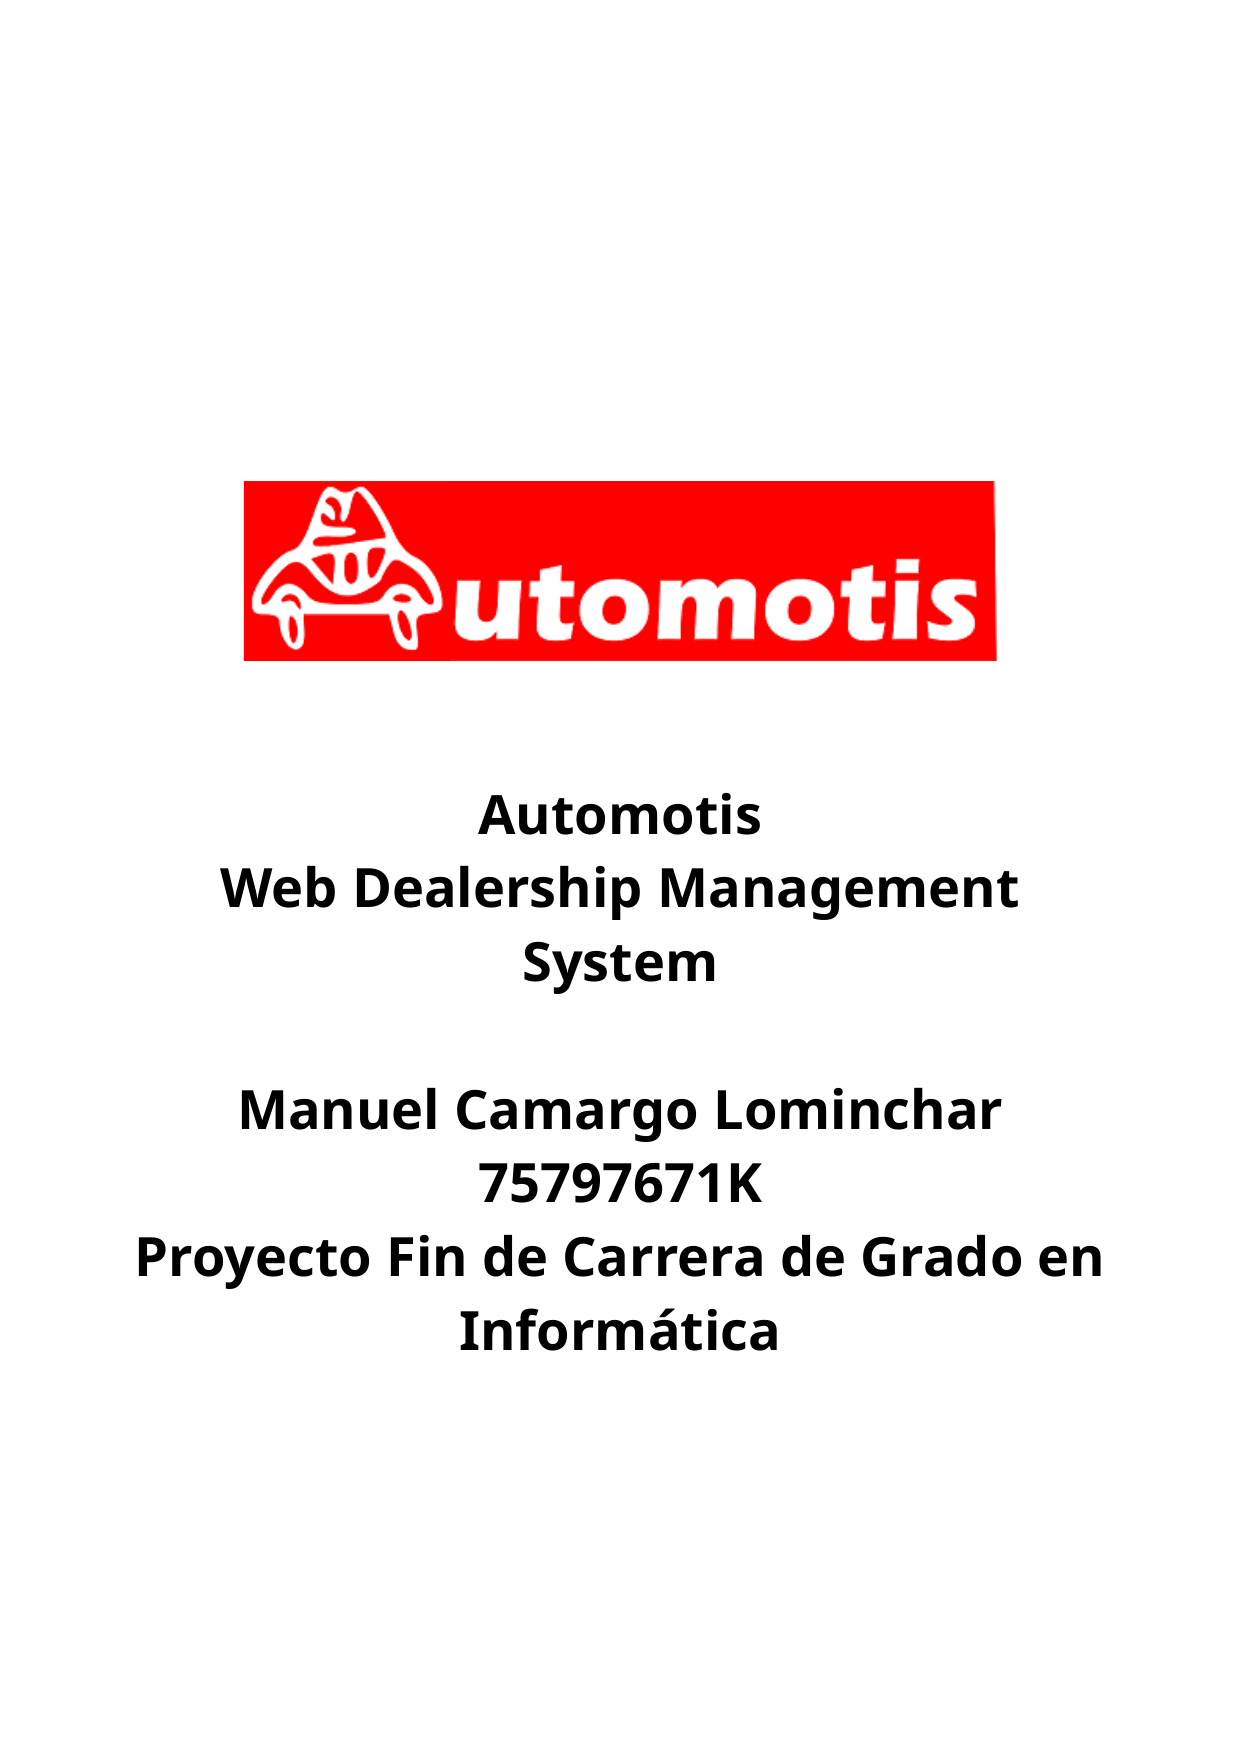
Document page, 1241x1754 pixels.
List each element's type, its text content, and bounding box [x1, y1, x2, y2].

text Web Dealership Management System [118, 850, 1122, 997]
text Automotis [118, 776, 1122, 850]
text Proyecto Fin de Carrera de Grado en Informática [118, 1219, 1122, 1366]
picture [243, 481, 997, 661]
text Manuel Camargo Lominchar 75797671K [118, 1071, 1122, 1219]
